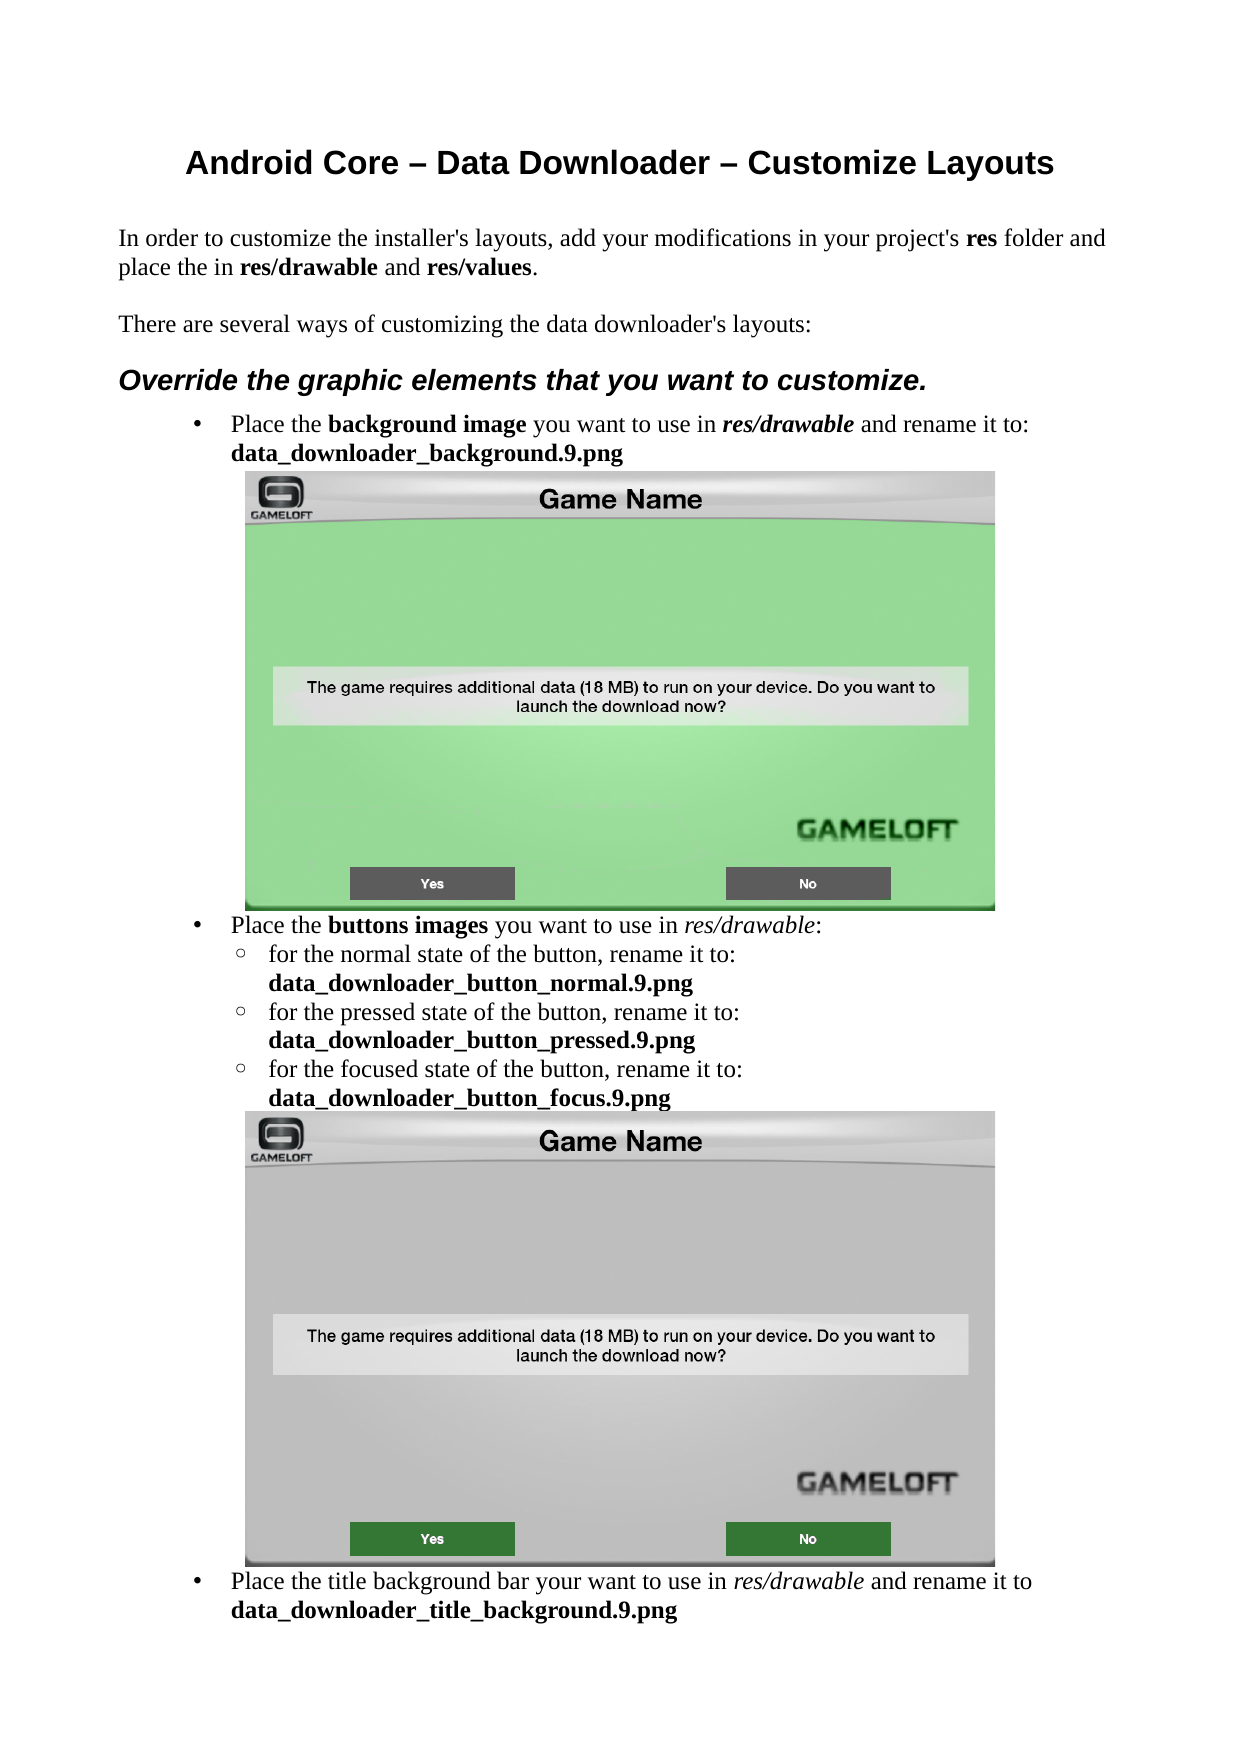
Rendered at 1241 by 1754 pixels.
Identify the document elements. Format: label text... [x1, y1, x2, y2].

text In order to customize the installer's layouts, add your modifications in your project's res folder and place the in res/drawable and res/values. [118, 223, 1122, 281]
subtitle Android Core – Data Downloader – Customize Layouts [118, 143, 1122, 182]
subtitle Override the graphic elements that you want to customize. [118, 363, 1122, 397]
list Place the title background bar your want to use in res/drawable and rename it to data_downloader_title_background.9.png [193, 1112, 1122, 1624]
picture [245, 1111, 995, 1567]
list for the focused state of the button, rename it to: data_downloader_button_focus.9.png [231, 1054, 1122, 1112]
list for the normal state of the button, rename it to: data_downloader_button_normal.9.png [231, 939, 1122, 997]
list Place the background image you want to use in res/drawable and rename it to: data_downloader_background.9.png [193, 409, 1122, 467]
list for the pressed state of the button, rename it to: data_downloader_button_pressed.9.png [231, 997, 1122, 1054]
list Place the buttons images you want to use in res/drawable: [193, 467, 1122, 939]
picture [245, 471, 995, 911]
text There are several ways of customizing the data downloader's layouts: [118, 309, 1122, 338]
